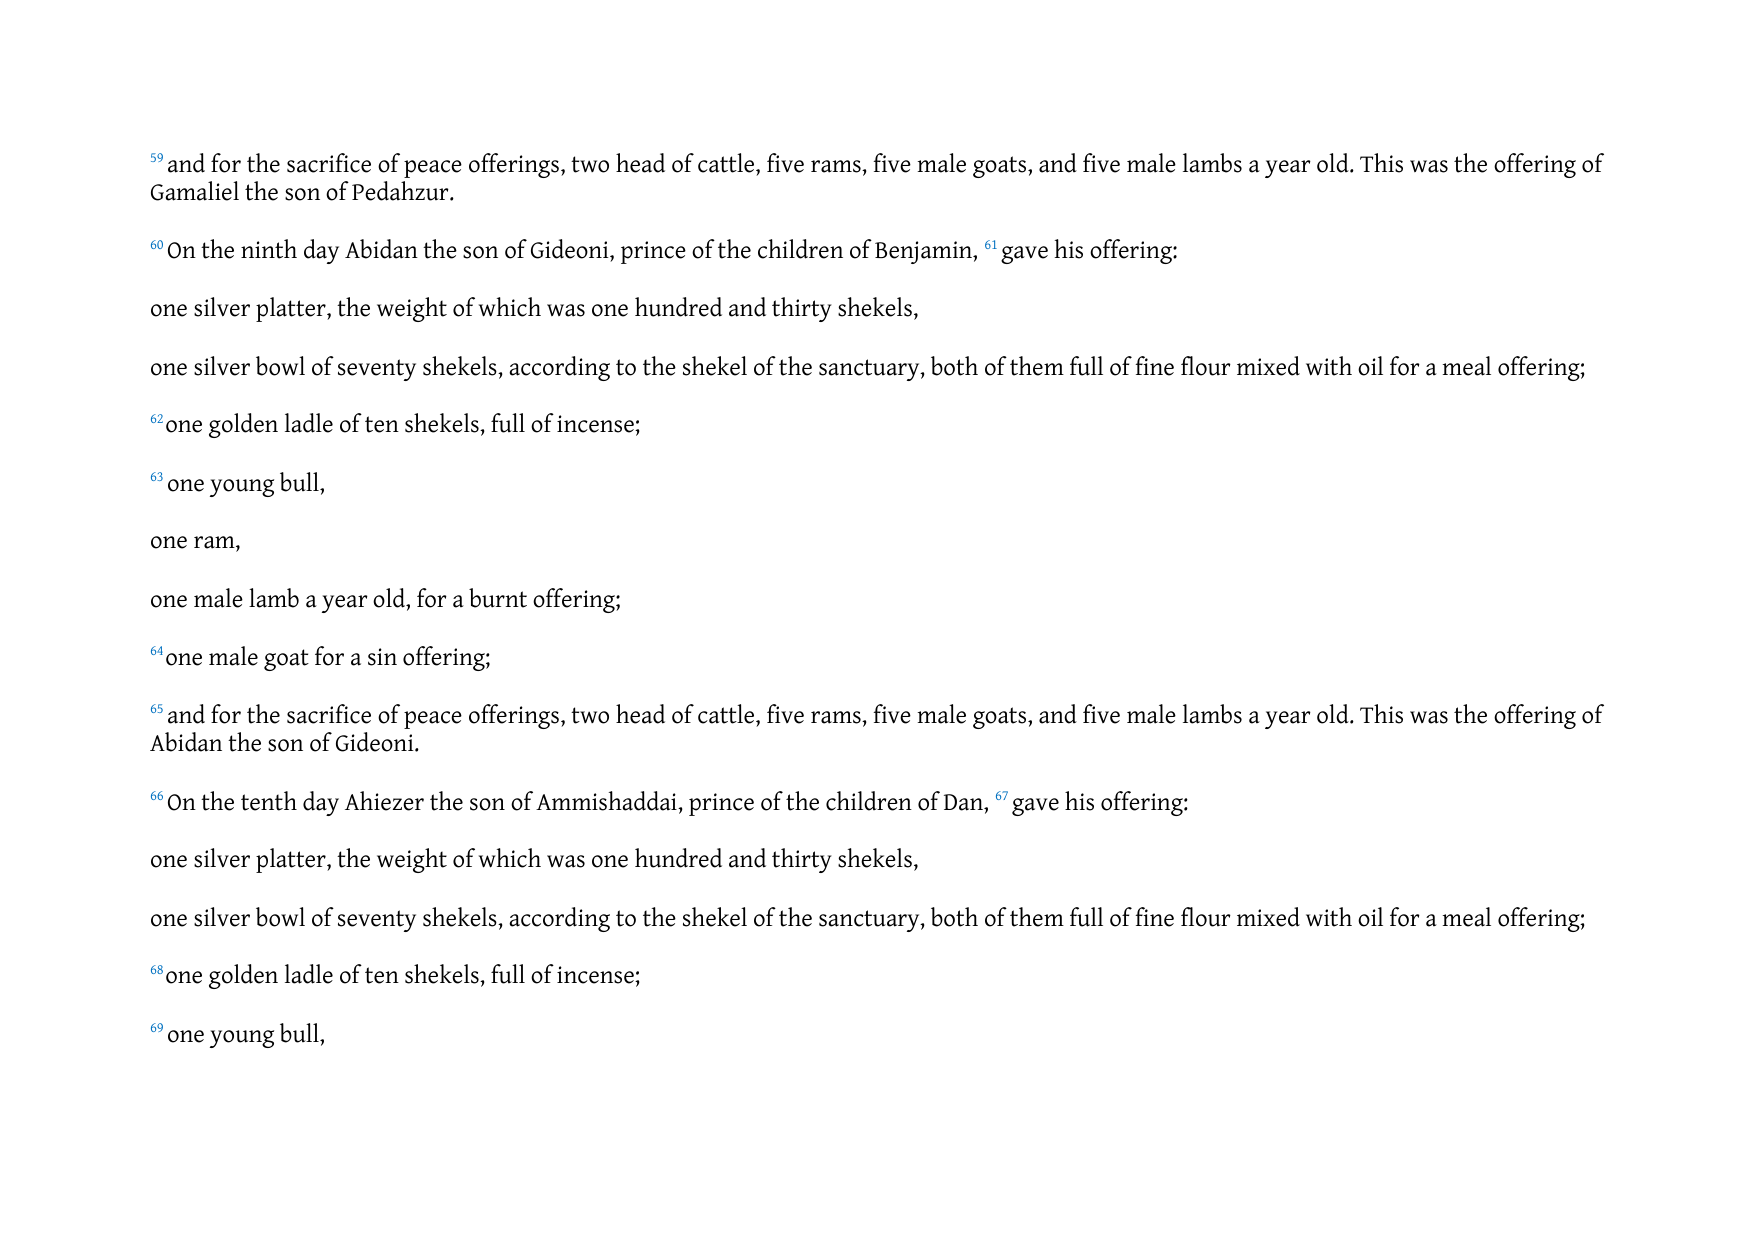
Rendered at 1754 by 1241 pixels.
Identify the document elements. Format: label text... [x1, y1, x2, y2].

text 62 one golden ladle of ten shekels, full of incense; [150, 411, 1604, 440]
text one ram, [150, 527, 1604, 556]
text 65 and for the sacrifice of peace offerings, two head of cattle, five rams, five male goats, and five male lambs a year old. This was the offering of Abidan the son of Gideoni. [150, 701, 1604, 759]
text one silver platter, the weight of which was one hundred and thirty shekels, [150, 846, 1604, 875]
text 66 On the tenth day Ahiezer the son of Ammishaddai, prince of the children of Dan, 67 gave his offering: [150, 788, 1604, 817]
text 59 and for the sacrifice of peace offerings, two head of cattle, five rams, five male goats, and five male lambs a year old. This was the offering of Gamaliel the son of Pedahzur. [150, 150, 1604, 208]
text 63 one young bull, [150, 469, 1604, 498]
text 69 one young bull, [150, 1020, 1604, 1049]
text one silver platter, the weight of which was one hundred and thirty shekels, [150, 295, 1604, 324]
text 64 one male goat for a sin offering; [150, 643, 1604, 672]
text one silver bowl of seventy shekels, according to the shekel of the sanctuary, both of them full of fine flour mixed with oil for a meal offering; [150, 353, 1604, 382]
text one male lamb a year old, for a burnt offering; [150, 585, 1604, 614]
text 60 On the ninth day Abidan the son of Gideoni, prince of the children of Benjamin, 61 gave his offering: [150, 237, 1604, 266]
text one silver bowl of seventy shekels, according to the shekel of the sanctuary, both of them full of fine flour mixed with oil for a meal offering; [150, 904, 1604, 933]
text 68 one golden ladle of ten shekels, full of incense; [150, 962, 1604, 991]
